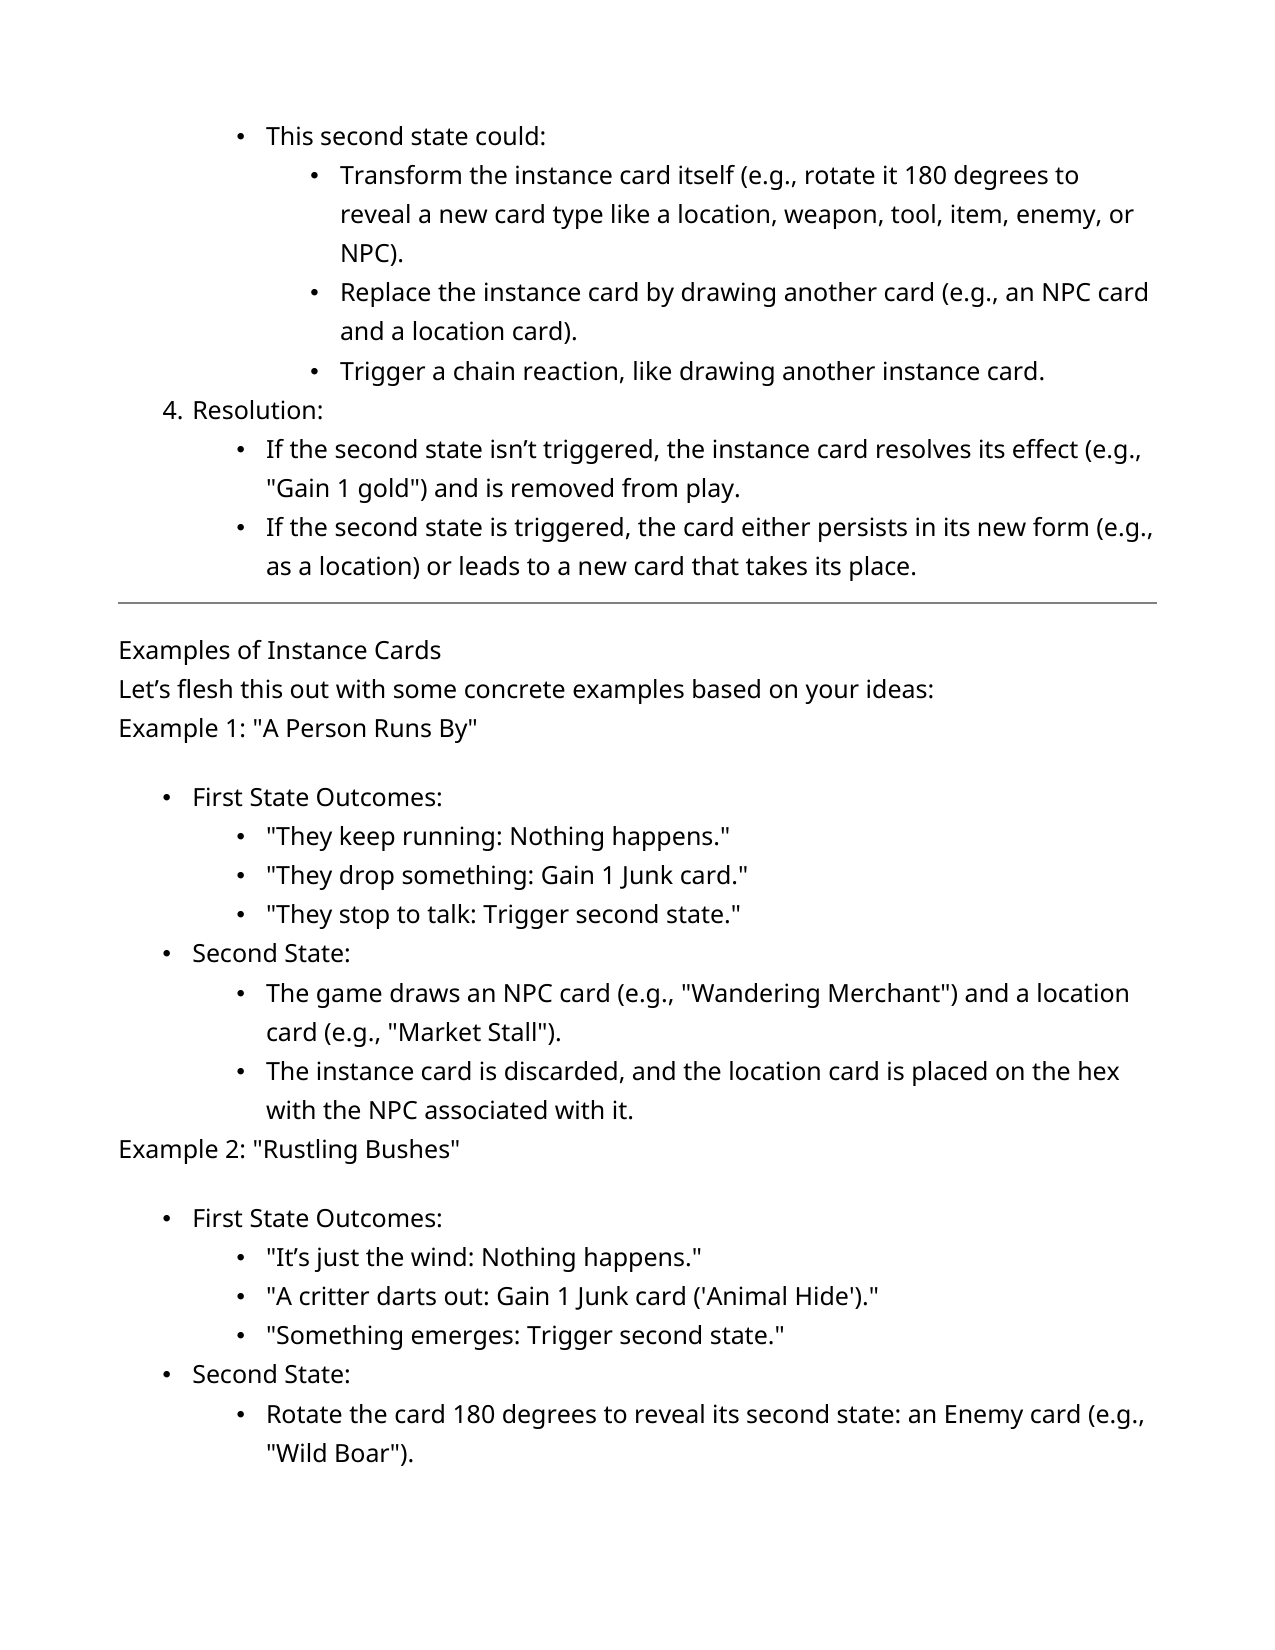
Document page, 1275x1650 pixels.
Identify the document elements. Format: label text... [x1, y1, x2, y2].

list "A critter darts out: Gain 1 Junk card ('Animal Hide')." [236, 1279, 1157, 1313]
text Example 1: "A Person Runs By" [118, 711, 1157, 745]
list Second State: [162, 1357, 1157, 1391]
list "It’s just the wind: Nothing happens." [236, 1240, 1157, 1274]
list Rotate the card 180 degrees to reveal its second state: an Enemy card (e.g., "Wild Boar"). [236, 1396, 1157, 1469]
list Second State: [162, 936, 1157, 970]
list "Something emerges: Trigger second state." [236, 1318, 1157, 1352]
text Examples of Instance Cards [118, 632, 1157, 666]
list The instance card is discarded, and the location card is placed on the hex with the NPC associated with it. [236, 1053, 1157, 1127]
list "They keep running: Nothing happens." [236, 818, 1157, 853]
list Resolution: [162, 392, 1157, 426]
list "They stop to talk: Trigger second state." [236, 897, 1157, 931]
list This second state could: [236, 118, 1157, 152]
list Replace the instance card by drawing another card (e.g., an NPC card and a location card). [310, 275, 1157, 348]
list Transform the instance card itself (e.g., rotate it 180 degrees to reveal a new card type like a location, weapon, tool, item, enemy, or NPC). [310, 157, 1157, 270]
list "They drop something: Gain 1 Junk card." [236, 858, 1157, 892]
list First State Outcomes: [162, 779, 1157, 813]
text Example 2: "Rustling Bushes" [118, 1132, 1157, 1166]
list The game draws an NPC card (e.g., "Wandering Merchant") and a location card (e.g., "Market Stall"). [236, 975, 1157, 1048]
list If the second state isn’t triggered, the instance card resolves its effect (e.g., "Gain 1 gold") and is removed from play. [236, 431, 1157, 505]
list If the second state is triggered, the card either persists in its new form (e.g., as a location) or leads to a new card that takes its place. [236, 510, 1157, 583]
text Let’s flesh this out with some concrete examples based on your ideas: [118, 672, 1157, 706]
list Trigger a chain reaction, like drawing another instance card. [310, 353, 1157, 387]
list First State Outcomes: [162, 1201, 1157, 1234]
